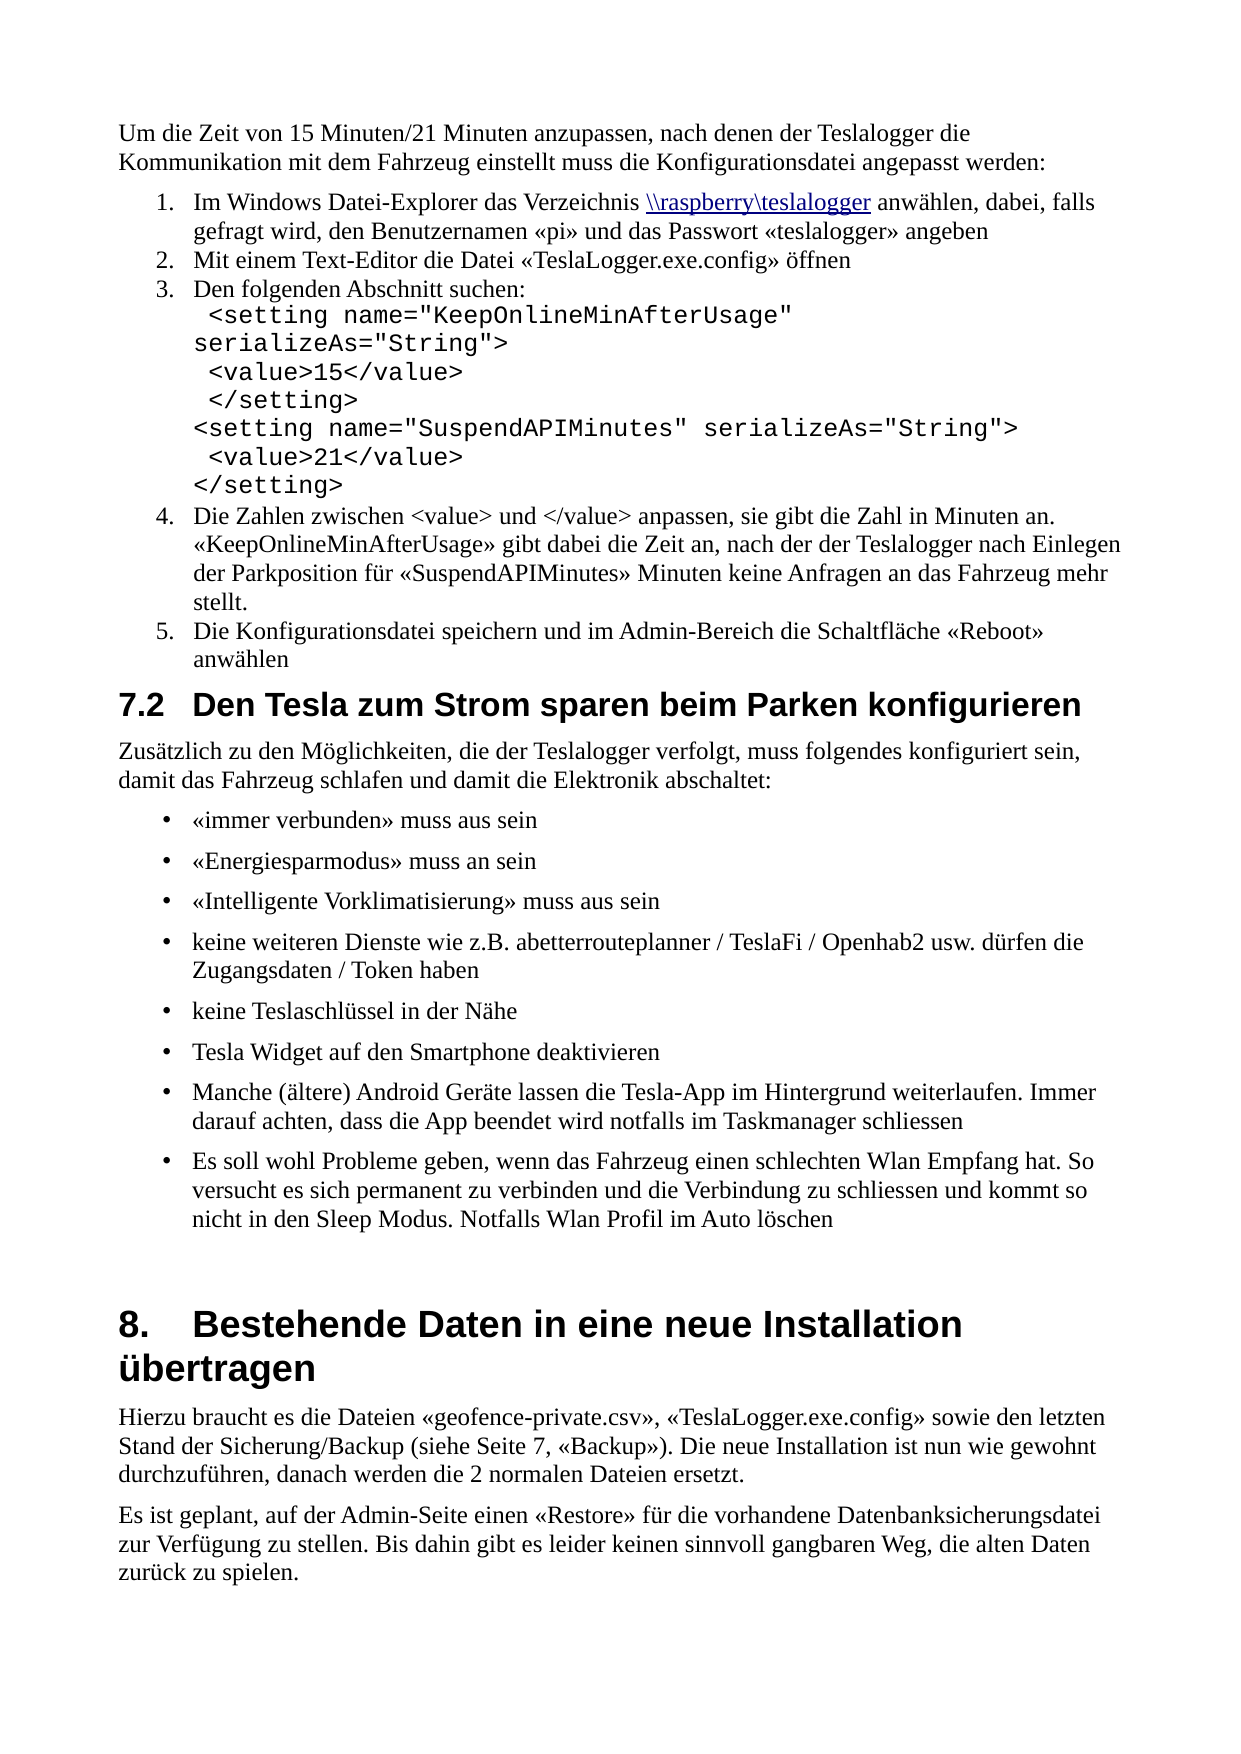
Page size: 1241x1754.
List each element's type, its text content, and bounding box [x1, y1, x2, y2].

list Tesla Widget auf den Smartphone deaktivieren [162, 1037, 1122, 1065]
list keine Teslaschlüssel in der Nähe [162, 996, 1122, 1025]
list «immer verbunden» muss aus sein [162, 805, 1122, 834]
list Die Konfigurationsdatei speichern und im Admin-Bereich die Schaltfläche «Reboot» anwählen [156, 616, 1122, 673]
list Die Zahlen zwischen <value> und </value> anpassen, sie gibt die Zahl in Minuten an. «KeepOnlineMinAfterUsage» gibt dabei die Zeit an, nach der der Teslalogger nach Einlegen der Parkposition für «SuspendAPIMinutes» Minuten keine Anfragen an das Fahrzeug mehr stellt. [156, 501, 1122, 616]
list Mit einem Text-Editor die Datei «TeslaLogger.exe.config» öffnen [156, 245, 1122, 274]
text Hierzu braucht es die Dateien «geofence-private.csv», «TeslaLogger.exe.config» sowie den letzten Stand der Sicherung/Backup (siehe Seite 7, «Backup»). Die neue Installation ist nun wie gewohnt durchzuführen, danach werden die 2 normalen Dateien ersetzt. [118, 1402, 1122, 1488]
text Um die Zeit von 15 Minuten/21 Minuten anzupassen, nach denen der Teslalogger die Kommunikation mit dem Fahrzeug einstellt muss die Konfigurationsdatei angepasst werden: [118, 118, 1122, 176]
list Im Windows Datei-Explorer das Verzeichnis \\raspberry\teslalogger anwählen, dabei, falls gefragt wird, den Benutzernamen «pi» und das Passwort «teslalogger» angeben [156, 187, 1122, 245]
list «Intelligente Vorklimatisierung» muss aus sein [162, 886, 1122, 915]
text Zusätzlich zu den Möglichkeiten, die der Teslalogger verfolgt, muss folgendes konfiguriert sein, damit das Fahrzeug schlafen und damit die Elektronik abschaltet: [118, 736, 1122, 793]
subtitle Den Tesla zum Strom sparen beim Parken konfigurieren [118, 685, 1122, 724]
list «Energiesparmodus» muss an sein [162, 846, 1122, 874]
text Es ist geplant, auf der Admin-Seite einen «Restore» für die vorhandene Datenbanksicherungsdatei zur Verfügung zu stellen. Bis dahin gibt es leider keinen sinnvoll gangbaren Weg, die alten Daten zurück zu spielen. [118, 1500, 1122, 1586]
list Den folgenden Abschnitt suchen: <setting name="KeepOnlineMinAfterUsage" serializeAs="String"> <value>15</value> </setting> <setting name="SuspendAPIMinutes" serializeAs="String"> <value>21</value> </setting> [156, 274, 1122, 501]
list Manche (ältere) Android Geräte lassen die Tesla-App im Hintergrund weiterlaufen. Immer darauf achten, dass die App beendet wird notfalls im Taskmanager schliessen [162, 1077, 1122, 1135]
list keine weiteren Dienste wie z.B. abetterrouteplanner / TeslaFi / Openhab2 usw. dürfen die Zugangsdaten / Token haben [162, 927, 1122, 984]
list Es soll wohl Probleme geben, wenn das Fahrzeug einen schlechten Wlan Empfang hat. So versucht es sich permanent zu verbinden und die Verbindung zu schliessen und kommt so nicht in den Sleep Modus. Notfalls Wlan Profil im Auto löschen [162, 1146, 1122, 1233]
subtitle Bestehende Daten in eine neue Installation übertragen [118, 1302, 1122, 1389]
